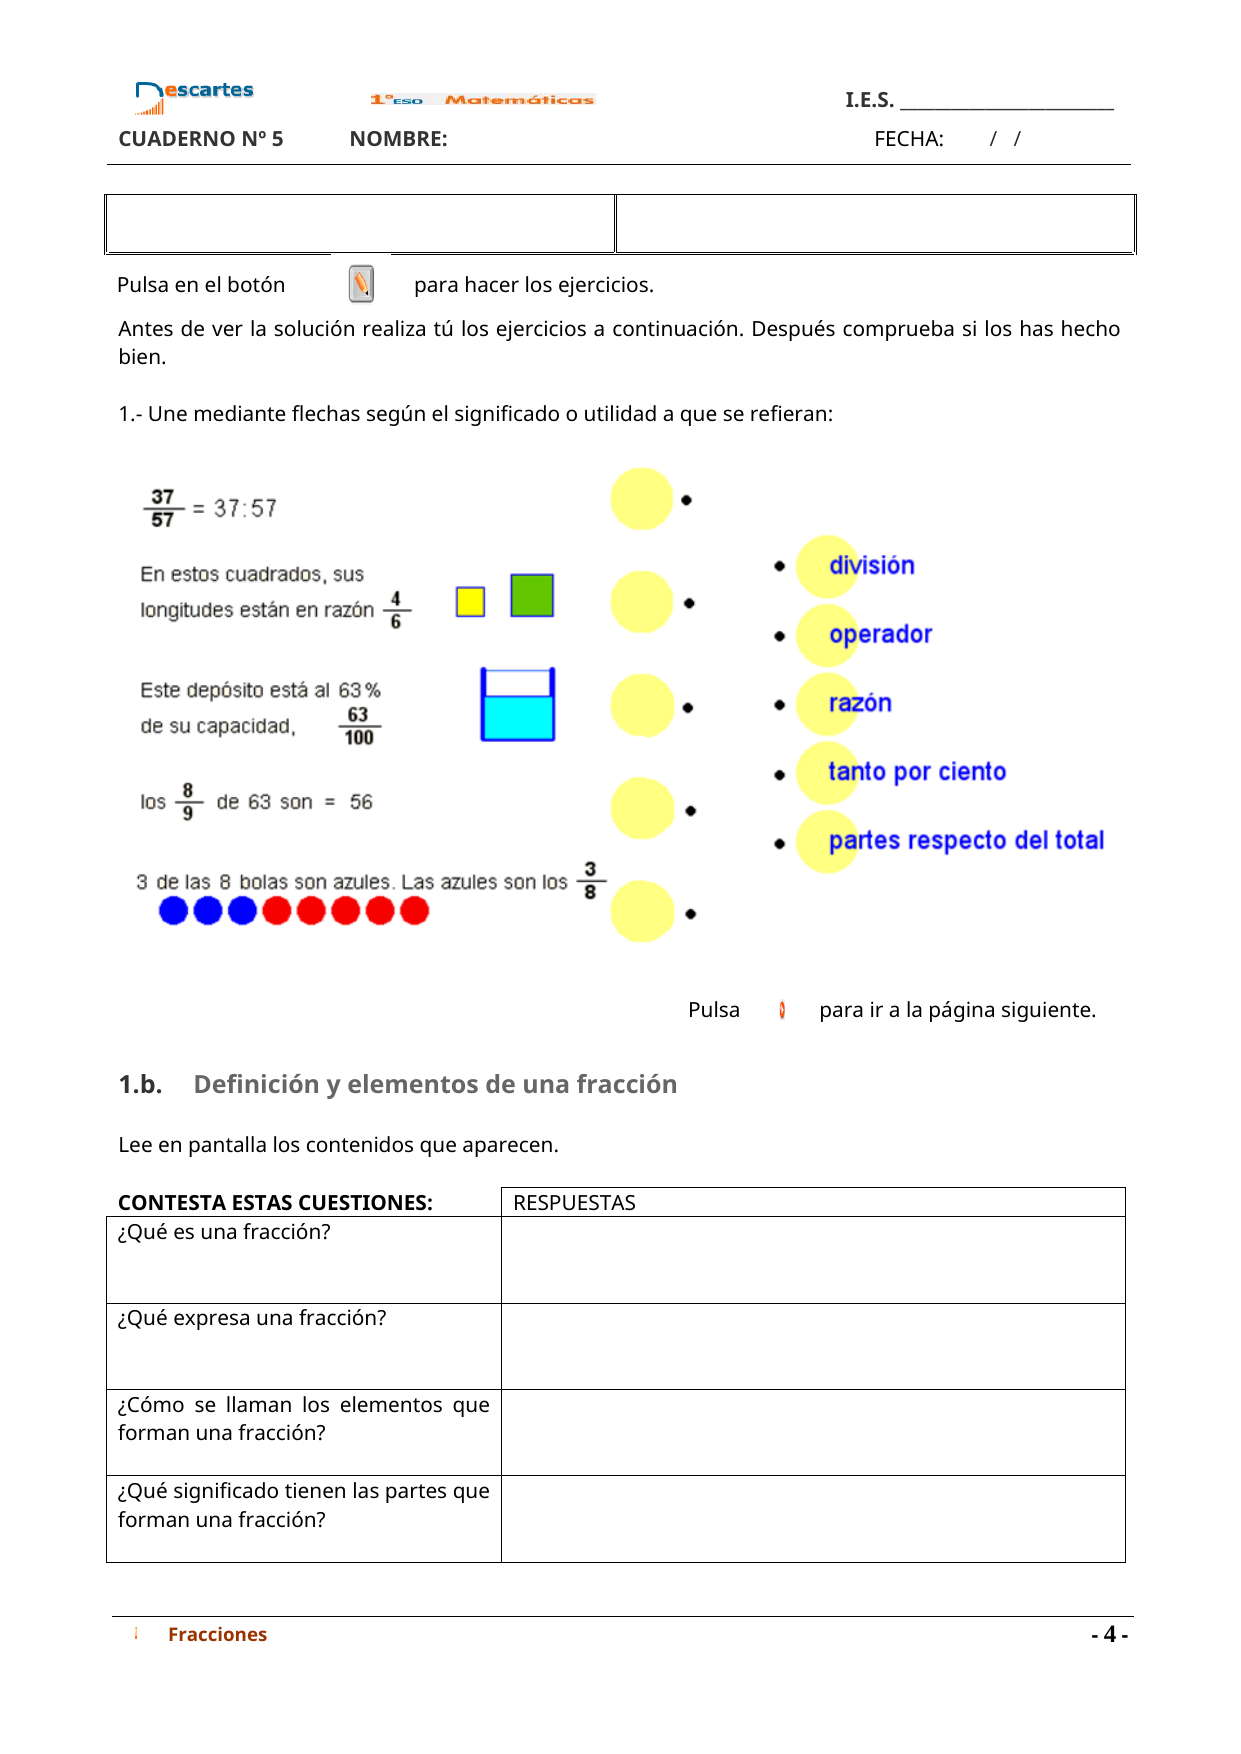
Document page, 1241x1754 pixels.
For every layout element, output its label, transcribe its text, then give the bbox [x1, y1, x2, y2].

table_header [756, 981, 812, 1038]
table_cell [502, 1390, 1125, 1475]
picture [134, 1626, 138, 1639]
table_cell ¿Qué significado tienen las partes que forman una fracción? [107, 1476, 501, 1562]
picture [134, 465, 1106, 944]
table_cell [617, 195, 1134, 252]
table_header RESPUESTAS [502, 1188, 1125, 1216]
picture [779, 999, 785, 1020]
text Antes de ver la solución realiza tú los ejercicios a continuación. Después comprueba si los has hecho bien. [118, 314, 1122, 371]
table_cell para hacer los ejercicios. [403, 252, 1135, 314]
table_cell [502, 1217, 1125, 1302]
table_header para ir a la página siguiente. [812, 981, 1137, 1038]
table_cell [502, 1476, 1125, 1562]
table_cell ¿Qué es una fracción? [107, 1217, 501, 1302]
text 1.- Une mediante flechas según el significado o utilidad a que se refieran: [118, 399, 1122, 427]
text Lee en pantalla los contenidos que aparecen. [118, 1130, 1122, 1158]
list Definición y elementos de una fracción [118, 1067, 1122, 1101]
picture [134, 82, 257, 115]
table_cell ¿Cómo se llaman los elementos que forman una fracción? [107, 1390, 501, 1475]
table_cell Pulsa en el botón [105, 252, 320, 314]
table_header Pulsa [681, 981, 756, 1038]
table_header [111, 981, 681, 1038]
picture [371, 93, 599, 105]
table_cell ¿Qué expresa una fracción? [107, 1304, 501, 1389]
picture [347, 263, 375, 305]
table_cell [107, 195, 614, 252]
table_header CONTESTA ESTAS CUESTIONES: [106, 1187, 501, 1216]
table_cell [320, 253, 403, 314]
table_cell [502, 1304, 1125, 1389]
